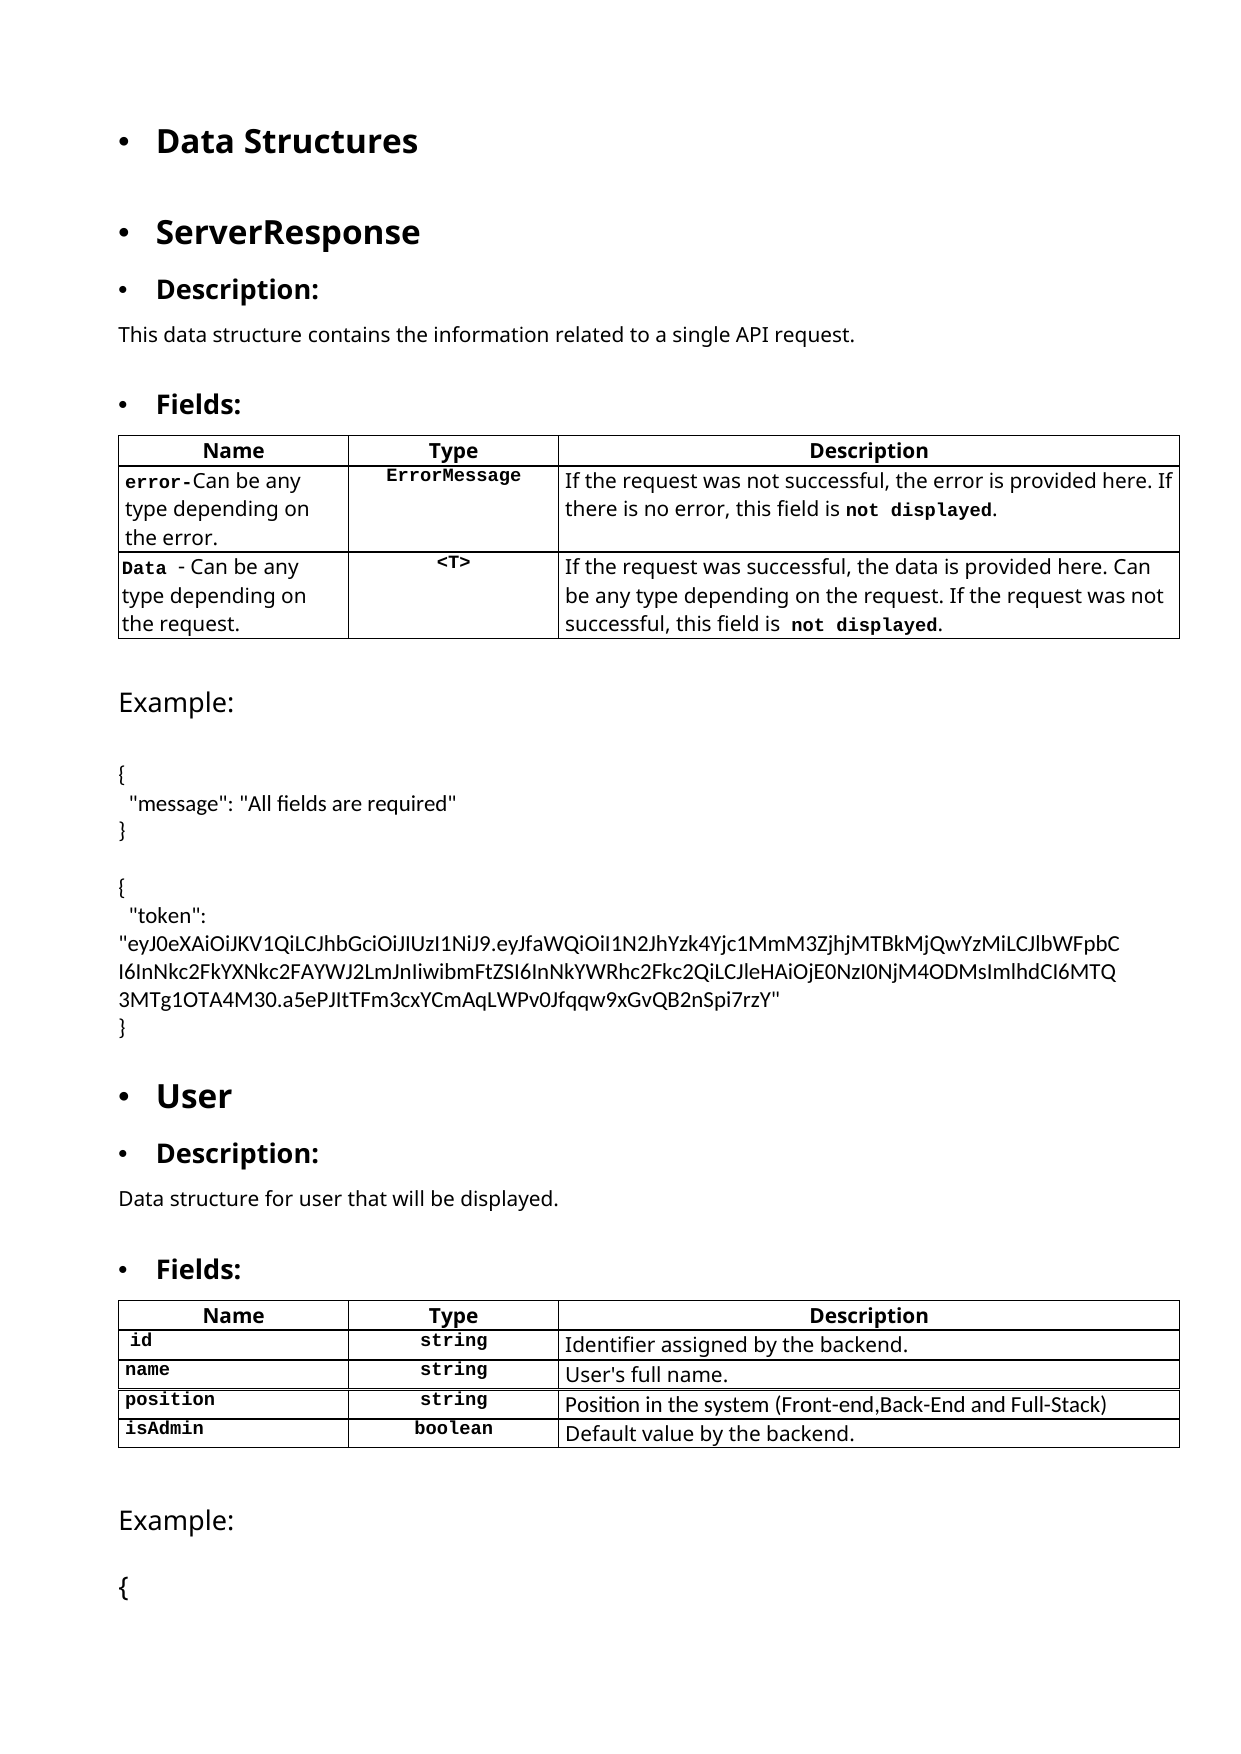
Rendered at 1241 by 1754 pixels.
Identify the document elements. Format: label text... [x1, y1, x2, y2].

text Example: [118, 1501, 1122, 1538]
table_cell <T> [349, 553, 558, 638]
table_cell error-Can be any type depending on the error. [119, 467, 348, 551]
list Data Structures [81, 118, 1122, 163]
table_header Description [559, 436, 1179, 465]
text This data structure contains the information related to a single API request. [118, 320, 1122, 348]
text { "token": "eyJ0eXAiOiJKV1QiLCJhbGciOiJIUzI1NiJ9.eyJfaWQiOiI1N2JhYzk4Yjc1MmM3ZjhjMTBkMjQwYzMiLCJlbWFpbCI6InNkc2FkYXNkc2FAYWJ2LmJnIiwibmFtZSI6InNkYWRhc2Fkc2QiLCJleHAiOjE0NzI0NjM4ODMsImlhdCI6MTQ3MTg1OTA4M30.a5ePJItTFm3cxYCmAqLWPv0Jfqqw9xGvQB2nSpi7rzY" } [118, 873, 1122, 1041]
table_cell Position in the system (Front-end,Back-End and Full-Stack) [559, 1391, 1179, 1418]
text { [118, 1567, 1122, 1604]
table_cell User's full name. [559, 1361, 1179, 1388]
table_cell If the request was not successful, the error is provided here. If there is no error, this field is not displayed. [559, 467, 1179, 551]
table_cell string [349, 1391, 558, 1418]
text { "message": "All fields are required" } [118, 761, 1122, 845]
list Description: [81, 1135, 1122, 1172]
table_cell name [119, 1361, 348, 1388]
table_cell ErrorMessage [349, 467, 558, 551]
table_cell Default value by the backend. [559, 1420, 1179, 1447]
list ServerResponse [81, 209, 1122, 254]
table_cell isAdmin [119, 1420, 348, 1447]
table_cell Data - Can be any type depending on the request. [119, 553, 348, 638]
table_header Type [349, 436, 558, 465]
table_cell string [349, 1361, 558, 1388]
table_cell id [119, 1331, 348, 1359]
list Fields: [81, 386, 1122, 423]
table_header Type [349, 1301, 558, 1329]
list Description: [81, 270, 1122, 307]
table_header Name [119, 436, 348, 465]
table_cell boolean [349, 1420, 558, 1447]
text Data structure for user that will be displayed. [118, 1184, 1122, 1213]
table_cell Identifier assigned by the backend. [559, 1331, 1179, 1359]
table_cell If the request was successful, the data is provided here. Can be any type depending on the request. If the request was not successful, this field is not displayed. [559, 553, 1179, 638]
table_cell string [349, 1331, 558, 1359]
text Example: [118, 683, 1122, 720]
list Fields: [81, 1250, 1122, 1287]
list User [81, 1073, 1122, 1119]
table_header Description [559, 1301, 1179, 1329]
table_header Name [119, 1301, 348, 1329]
table_cell position [119, 1391, 348, 1418]
